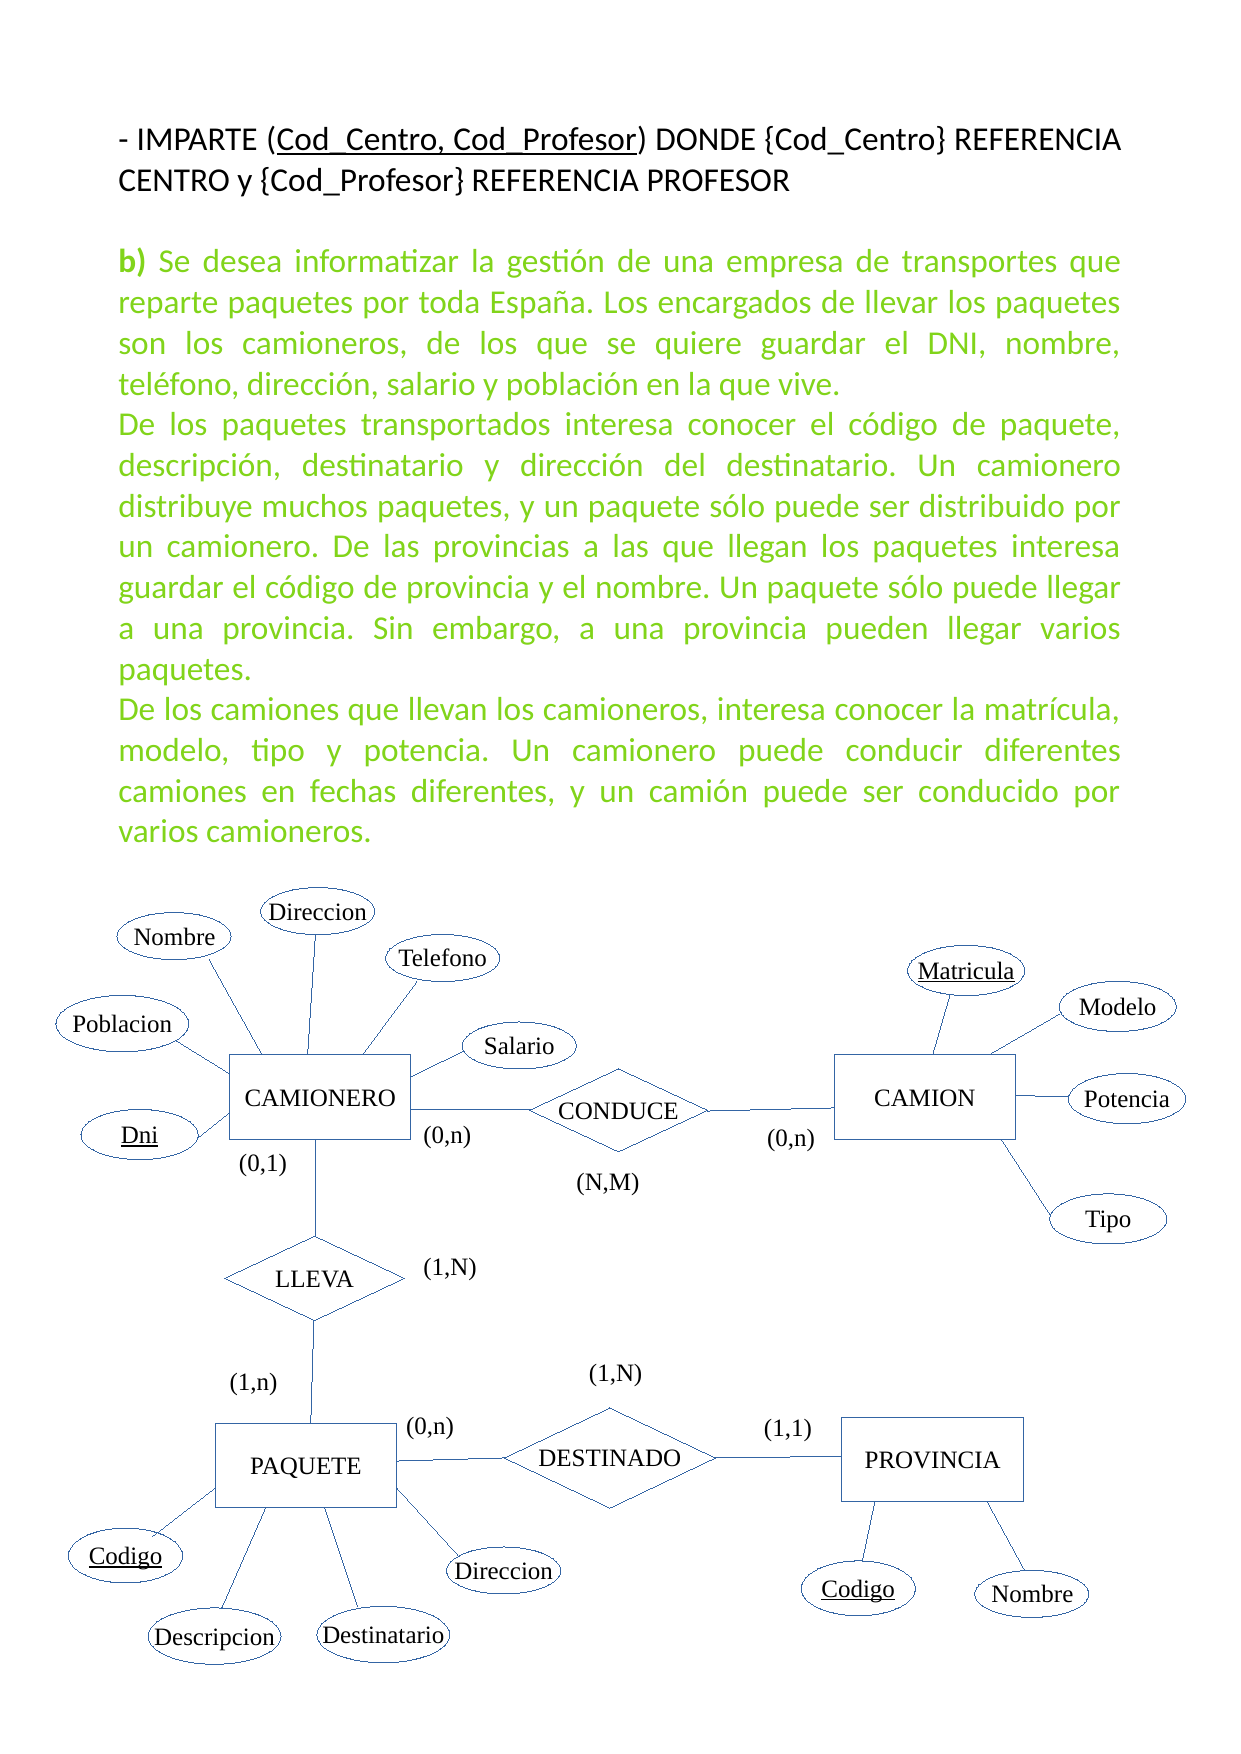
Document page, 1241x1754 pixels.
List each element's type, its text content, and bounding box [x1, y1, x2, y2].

text - IMPARTE (Cod_Centro, Cod_Profesor) DONDE {Cod_Centro} REFERENCIA CENTRO y {Cod_Profesor} REFERENCIA PROFESOR [118, 118, 1122, 199]
text De los paquetes transportados interesa conocer el código de paquete, descripción, destinatario y dirección del destinatario. Un camionero distribuye muchos paquetes, y un paquete sólo puede ser distribuido por un camionero. De las provincias a las que llegan los paquetes interesa guardar el código de provincia y el nombre. Un paquete sólo puede llegar a una provincia. Sin embargo, a una provincia pueden llegar varios paquetes. [118, 403, 1122, 688]
text b) Se desea informatizar la gestión de una empresa de transportes que reparte paquetes por toda España. Los encargados de llevar los paquetes son los camioneros, de los que se quiere guardar el DNI, nombre, teléfono, dirección, salario y población en la que vive. [118, 240, 1122, 403]
text De los camiones que llevan los camioneros, interesa conocer la matrícula, modelo, tipo y potencia. Un camionero puede conducir diferentes camiones en fechas diferentes, y un camión puede ser conducido por varios camioneros. [118, 688, 1122, 851]
